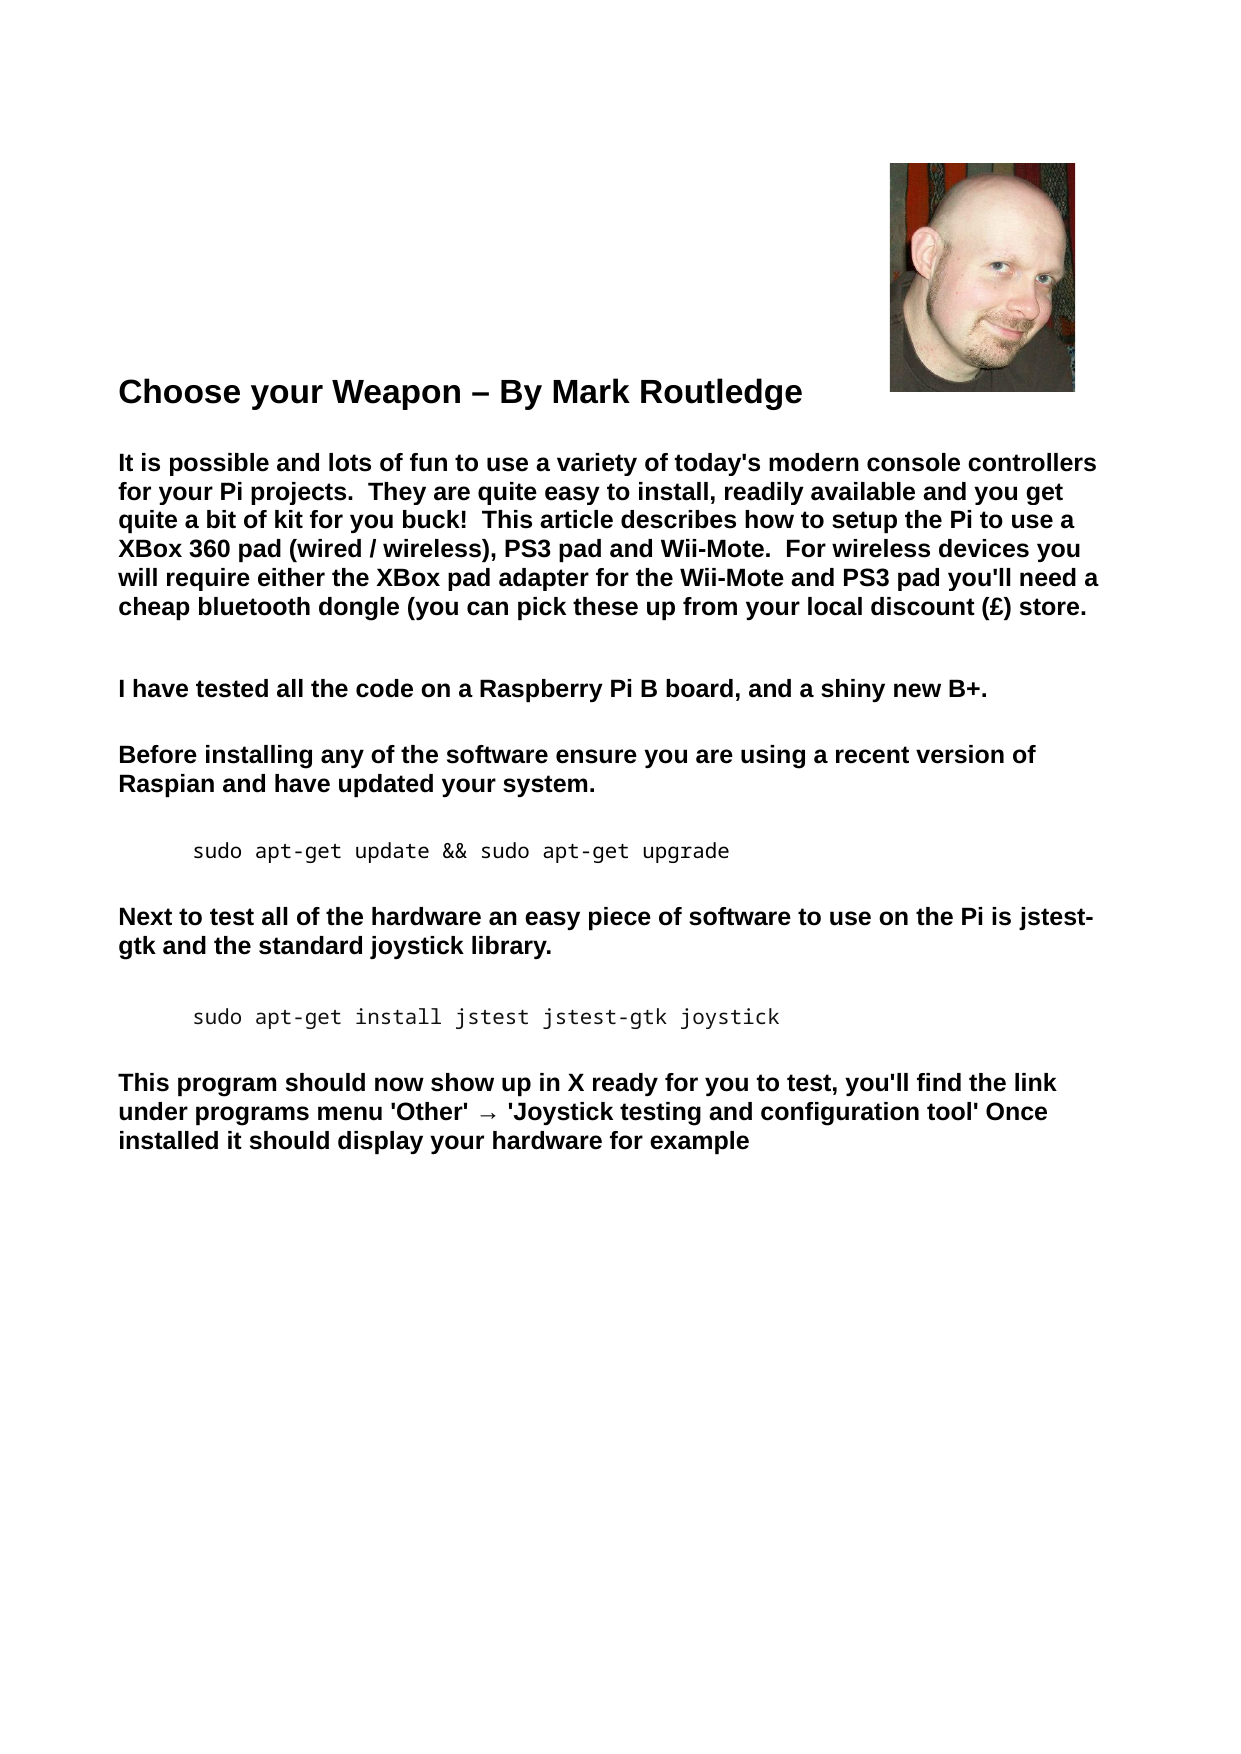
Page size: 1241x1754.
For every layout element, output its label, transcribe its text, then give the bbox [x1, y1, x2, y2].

subtitle sudo apt-get install jstest jstest-gtk joystick [118, 997, 1122, 1031]
subtitle Before installing any of the software ensure you are using a recent version of Raspian and have updated your system. [118, 740, 1122, 798]
subtitle Next to test all of the hardware an easy piece of software to use on the Pi is jstest-gtk and the standard joystick library. [118, 902, 1122, 960]
picture [889, 163, 1076, 392]
subtitle It is possible and lots of fun to use a variety of today's modern console controllers for your Pi projects. They are quite easy to install, readily available and you get quite a bit of kit for you buck! This article describes how to setup the Pi to use a XBox 360 pad (wired / wireless), PS3 pad and Wii-Mote. For wireless devices you will require either the XBox pad adapter for the Wii-Mote and PS3 pad you'll need a cheap bluetooth dongle (you can pick these up from your local discount (£) store. [118, 448, 1122, 620]
text I have tested all the code on a Raspberry Pi B board, and a shiny new B+. [118, 674, 1122, 703]
subtitle Choose your Weapon – By Mark Routledge [118, 372, 1122, 410]
subtitle This program should now show up in X ready for you to test, you'll find the link under programs menu 'Other' → 'Joystick testing and configuration tool' Once installed it should display your hardware for example [118, 1068, 1122, 1154]
subtitle sudo apt-get update && sudo apt-get upgrade [118, 835, 1122, 865]
